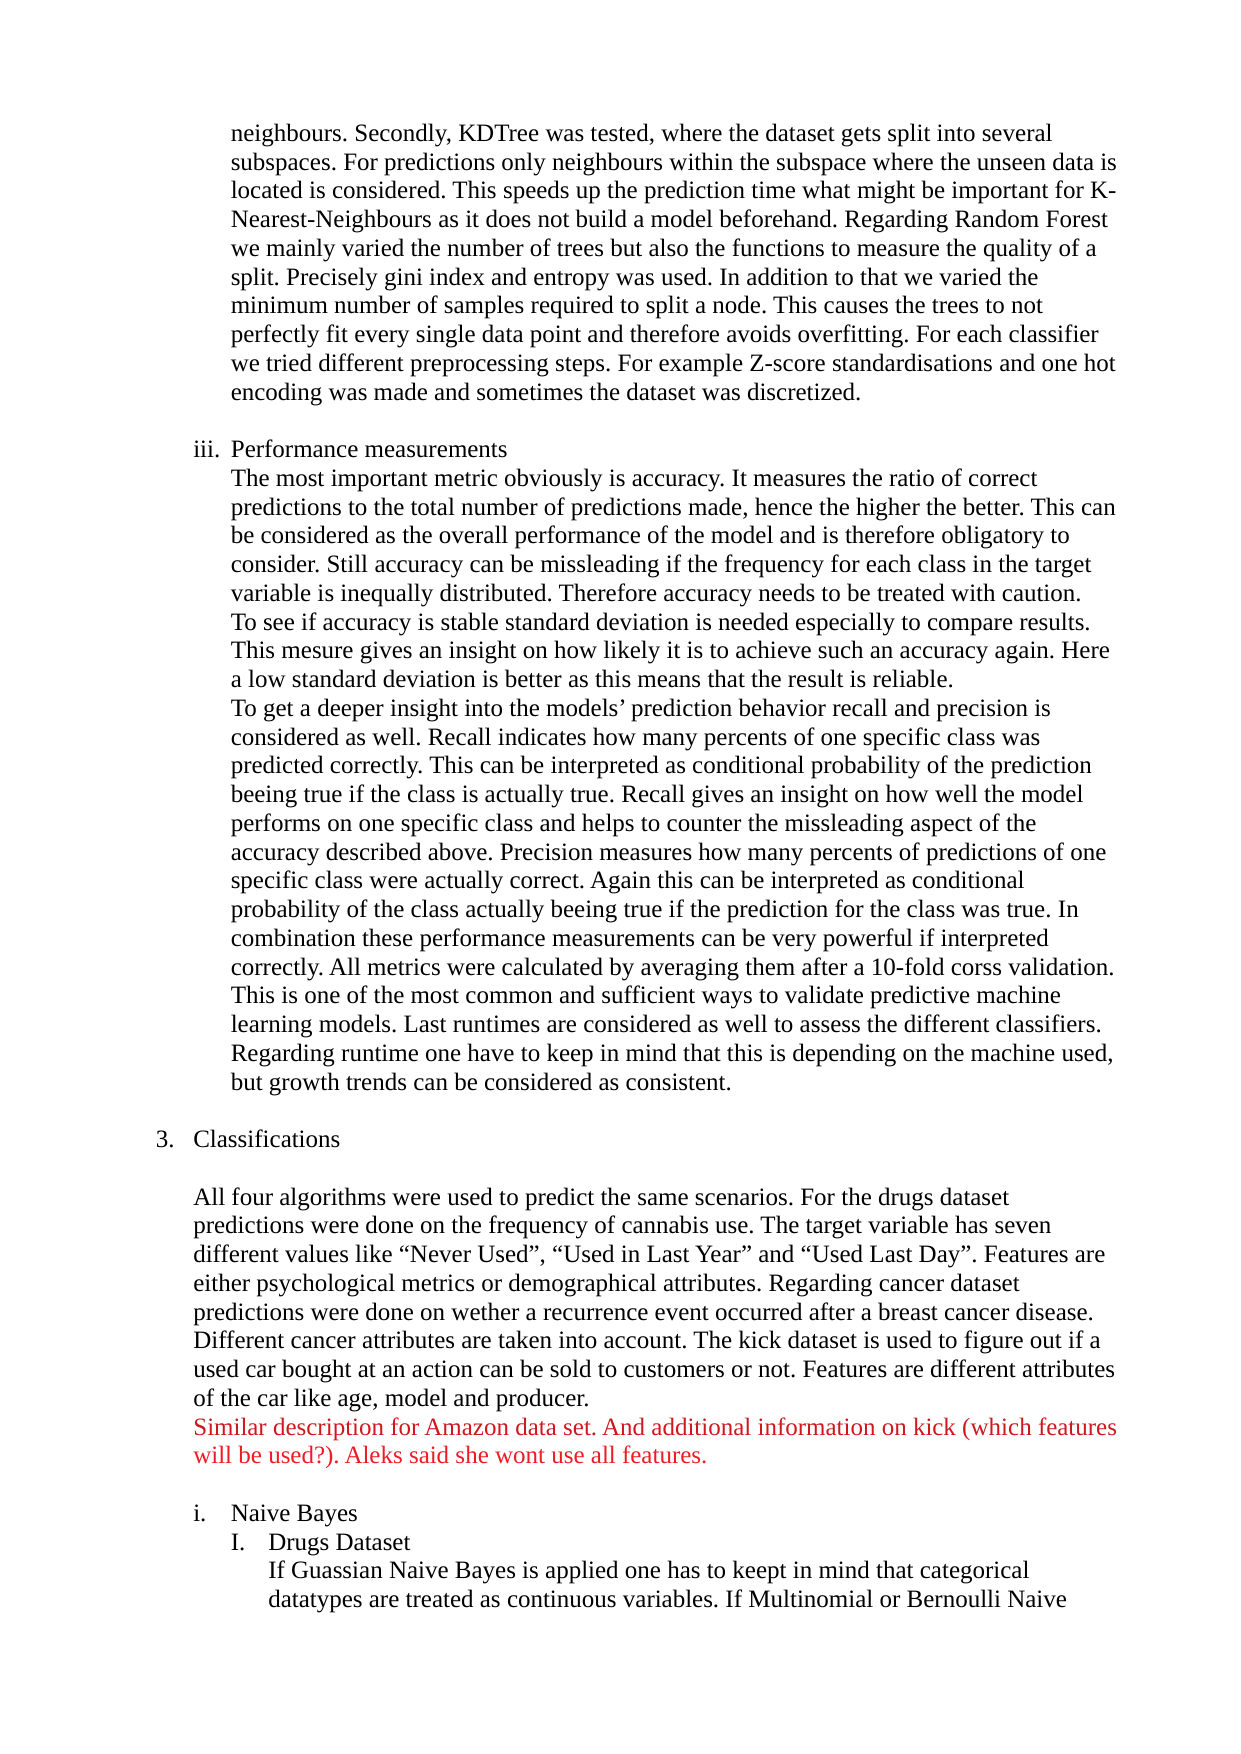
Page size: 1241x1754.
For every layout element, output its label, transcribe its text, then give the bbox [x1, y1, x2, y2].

list To get a deeper insight into the models’ prediction behavior recall and precision is considered as well. Recall indicates how many percents of one specific class was predicted correctly. This can be interpreted as conditional probability of the prediction beeing true if the class is actually true. Recall gives an insight on how well the model performs on one specific class and helps to counter the missleading aspect of the accuracy described above. Precision measures how many percents of predictions of one specific class were actually correct. Again this can be interpreted as conditional probability of the class actually beeing true if the prediction for the class was true. In combination these performance measurements can be very powerful if interpreted correctly. All metrics were calculated by averaging them after a 10-fold corss validation. This is one of the most common and sufficient ways to validate predictive machine learning models. Last runtimes are considered as well to assess the different classifiers. Regarding runtime one have to keep in mind that this is depending on the machine used, but growth trends can be considered as consistent. [193, 693, 1122, 1096]
list The most important metric obviously is accuracy. It measures the ratio of correct predictions to the total number of predictions made, hence the higher the better. This can be considered as the overall performance of the model and is therefore obligatory to consider. Still accuracy can be missleading if the frequency for each class in the target variable is inequally distributed. Therefore accuracy needs to be treated with caution. [193, 463, 1122, 607]
list Similar description for Amazon data set. And additional information on kick (which features will be used?). Aleks said she wont use all features. [156, 1412, 1122, 1469]
list Classifications [156, 1124, 1122, 1153]
list To see if accuracy is stable standard deviation is needed especially to compare results. This mesure gives an insight on how likely it is to achieve such an accuracy again. Here a low standard deviation is better as this means that the result is reliable. [193, 607, 1122, 693]
list All four algorithms were used to predict the same scenarios. For the drugs dataset predictions were done on the frequency of cannabis use. The target variable has seven different values like “Never Used”, “Used in Last Year” and “Used Last Day”. Features are either psychological metrics or demographical attributes. Regarding cancer dataset predictions were done on wether a recurrence event occurred after a breast cancer disease. Different cancer attributes are taken into account. The kick dataset is used to figure out if a used car bought at an action can be sold to customers or not. Features are different attributes of the car like age, model and producer. [156, 1182, 1122, 1412]
list If Guassian Naive Bayes is applied one has to keept in mind that categorical datatypes are treated as continuous variables. If Multinomial or Bernoulli Naive [231, 1556, 1122, 1613]
list Drugs Dataset [231, 1527, 1122, 1556]
list Performance measurements [193, 434, 1122, 463]
list neighbours. Secondly, KDTree was tested, where the dataset gets split into several subspaces. For predictions only neighbours within the subspace where the unseen data is located is considered. This speeds up the prediction time what might be important for K-Nearest-Neighbours as it does not build a model beforehand. Regarding Random Forest we mainly varied the number of trees but also the functions to measure the quality of a split. Precisely gini index and entropy was used. In addition to that we varied the minimum number of samples required to split a node. This causes the trees to not perfectly fit every single data point and therefore avoids overfitting. For each classifier we tried different preprocessing steps. For example Z-score standardisations and one hot encoding was made and sometimes the dataset was discretized. [193, 118, 1122, 406]
list Naive Bayes [193, 1498, 1122, 1527]
